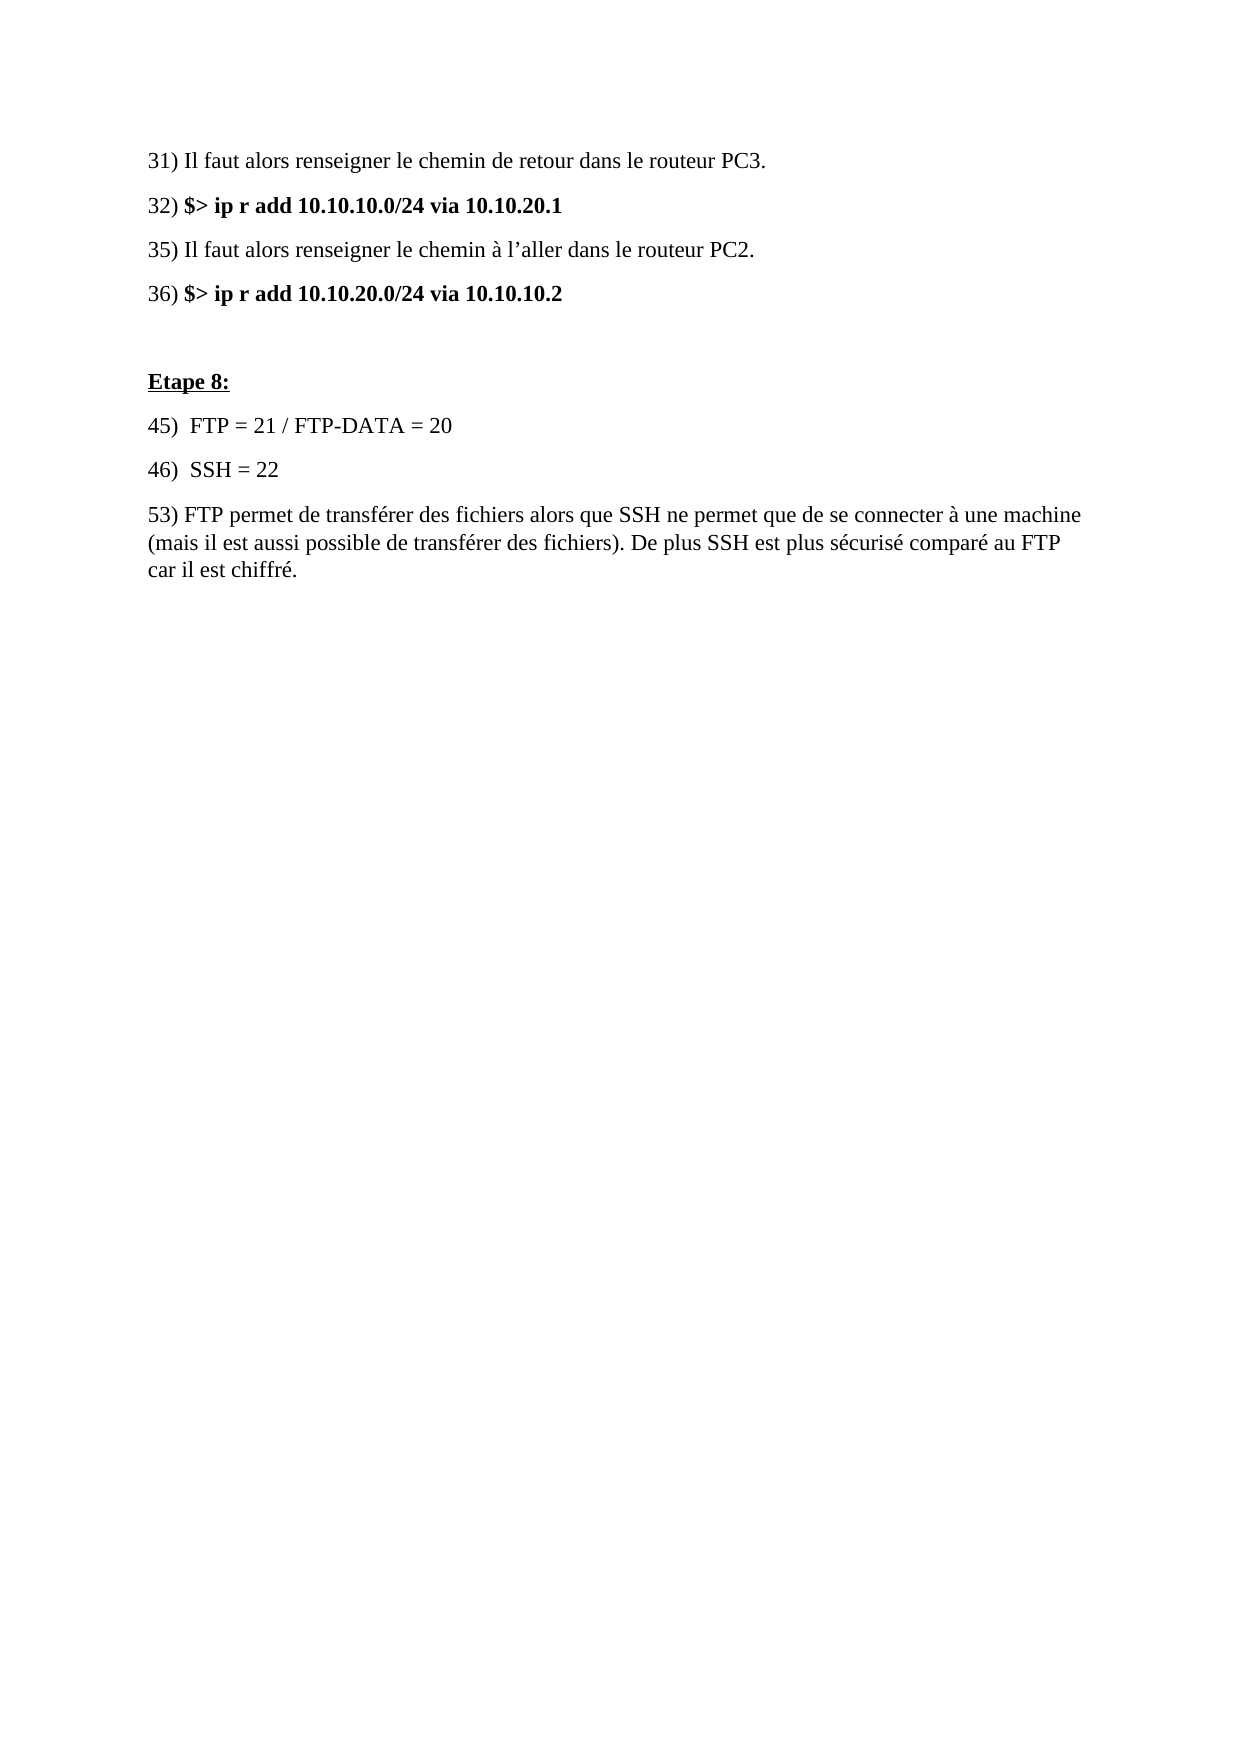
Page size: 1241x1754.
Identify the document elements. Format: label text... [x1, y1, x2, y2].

text 45) FTP = 21 / FTP-DATA = 20 [148, 412, 1093, 438]
text 36) $> ip r add 10.10.20.0/24 via 10.10.10.2 [148, 280, 1093, 306]
text 53) FTP permet de transférer des fichiers alors que SSH ne permet que de se connecter à une machine (mais il est aussi possible de transférer des fichiers). De plus SSH est plus sécurisé comparé au FTP car il est chiffré. [148, 500, 1093, 583]
text 32) $> ip r add 10.10.10.0/24 via 10.10.20.1 [148, 192, 1093, 218]
text 46) SSH = 22 [148, 456, 1093, 482]
text 35) Il faut alors renseigner le chemin à l’aller dans le routeur PC2. [148, 236, 1093, 262]
text Etape 8: [148, 368, 1093, 394]
text 31) Il faut alors renseigner le chemin de retour dans le routeur PC3. [148, 148, 1093, 174]
